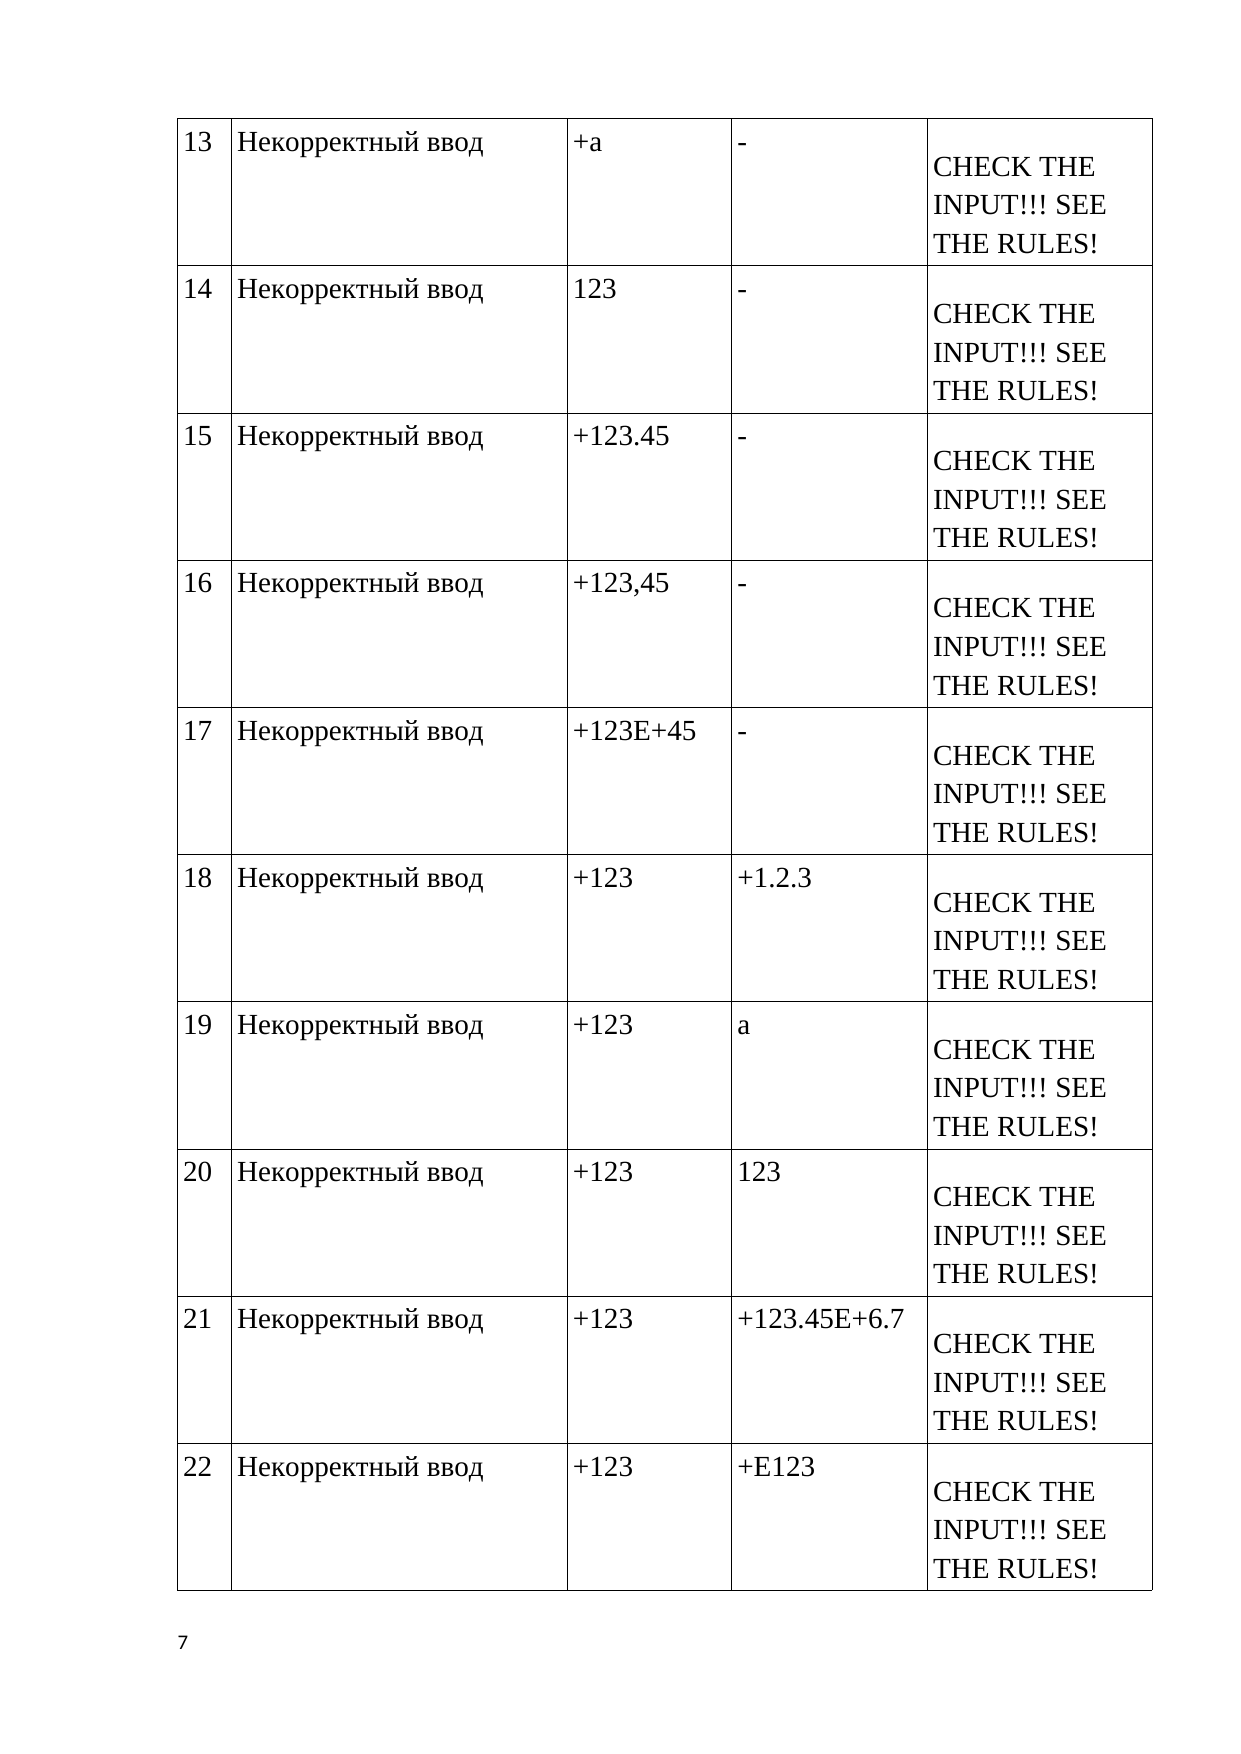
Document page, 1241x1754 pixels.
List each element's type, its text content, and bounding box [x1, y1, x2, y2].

table_cell Некорректный ввод [232, 1002, 567, 1148]
table_cell 21 [178, 1297, 231, 1443]
table_cell Некорректный ввод [232, 561, 567, 707]
table_cell +123 [568, 1444, 731, 1590]
table_cell CHECK THE INPUT!!! SEE THE RULES! [928, 1297, 1152, 1443]
table_cell Некорректный ввод [232, 855, 567, 1001]
table_cell Некорректный ввод [232, 708, 567, 854]
table_cell 123 [568, 266, 731, 412]
table_cell +123 [568, 855, 731, 1001]
table_cell +123.45 [568, 414, 731, 560]
table_cell 22 [178, 1444, 231, 1590]
table_cell - [732, 266, 927, 412]
table_cell +123E+45 [568, 708, 731, 854]
table_cell CHECK THE INPUT!!! SEE THE RULES! [928, 1150, 1152, 1296]
table_cell +123 [568, 1150, 731, 1296]
table_cell Некорректный ввод [232, 414, 567, 560]
table_cell Некорректный ввод [232, 1297, 567, 1443]
table_cell +123 [568, 1002, 731, 1148]
table_cell 13 [178, 119, 231, 265]
table_cell CHECK THE INPUT!!! SEE THE RULES! [928, 708, 1152, 854]
table_cell a [732, 1002, 927, 1148]
table_cell +1.2.3 [732, 855, 927, 1001]
table_cell 19 [178, 1002, 231, 1148]
table_cell Некорректный ввод [232, 119, 567, 265]
table_cell CHECK THE INPUT!!! SEE THE RULES! [928, 561, 1152, 707]
table_cell CHECK THE INPUT!!! SEE THE RULES! [928, 1444, 1152, 1590]
table_cell +a [568, 119, 731, 265]
table_cell 123 [732, 1150, 927, 1296]
table_cell Некорректный ввод [232, 1150, 567, 1296]
table_cell 14 [178, 266, 231, 412]
table_cell Некорректный ввод [232, 1444, 567, 1590]
table_cell - [732, 119, 927, 265]
table_cell 16 [178, 561, 231, 707]
table_cell +123,45 [568, 561, 731, 707]
table_cell CHECK THE INPUT!!! SEE THE RULES! [928, 855, 1152, 1001]
table_cell 20 [178, 1150, 231, 1296]
table_cell - [732, 414, 927, 560]
table_cell Некорректный ввод [232, 266, 567, 412]
table_cell CHECK THE INPUT!!! SEE THE RULES! [928, 266, 1152, 412]
table_cell - [732, 561, 927, 707]
table_cell 18 [178, 855, 231, 1001]
table_cell +123.45E+6.7 [732, 1297, 927, 1443]
table_cell CHECK THE INPUT!!! SEE THE RULES! [928, 1002, 1152, 1148]
table_cell - [732, 708, 927, 854]
table_cell CHECK THE INPUT!!! SEE THE RULES! [928, 119, 1152, 265]
table_cell 15 [178, 414, 231, 560]
table_cell CHECK THE INPUT!!! SEE THE RULES! [928, 414, 1152, 560]
table_cell 17 [178, 708, 231, 854]
table_cell +123 [568, 1297, 731, 1443]
table_cell +E123 [732, 1444, 927, 1590]
